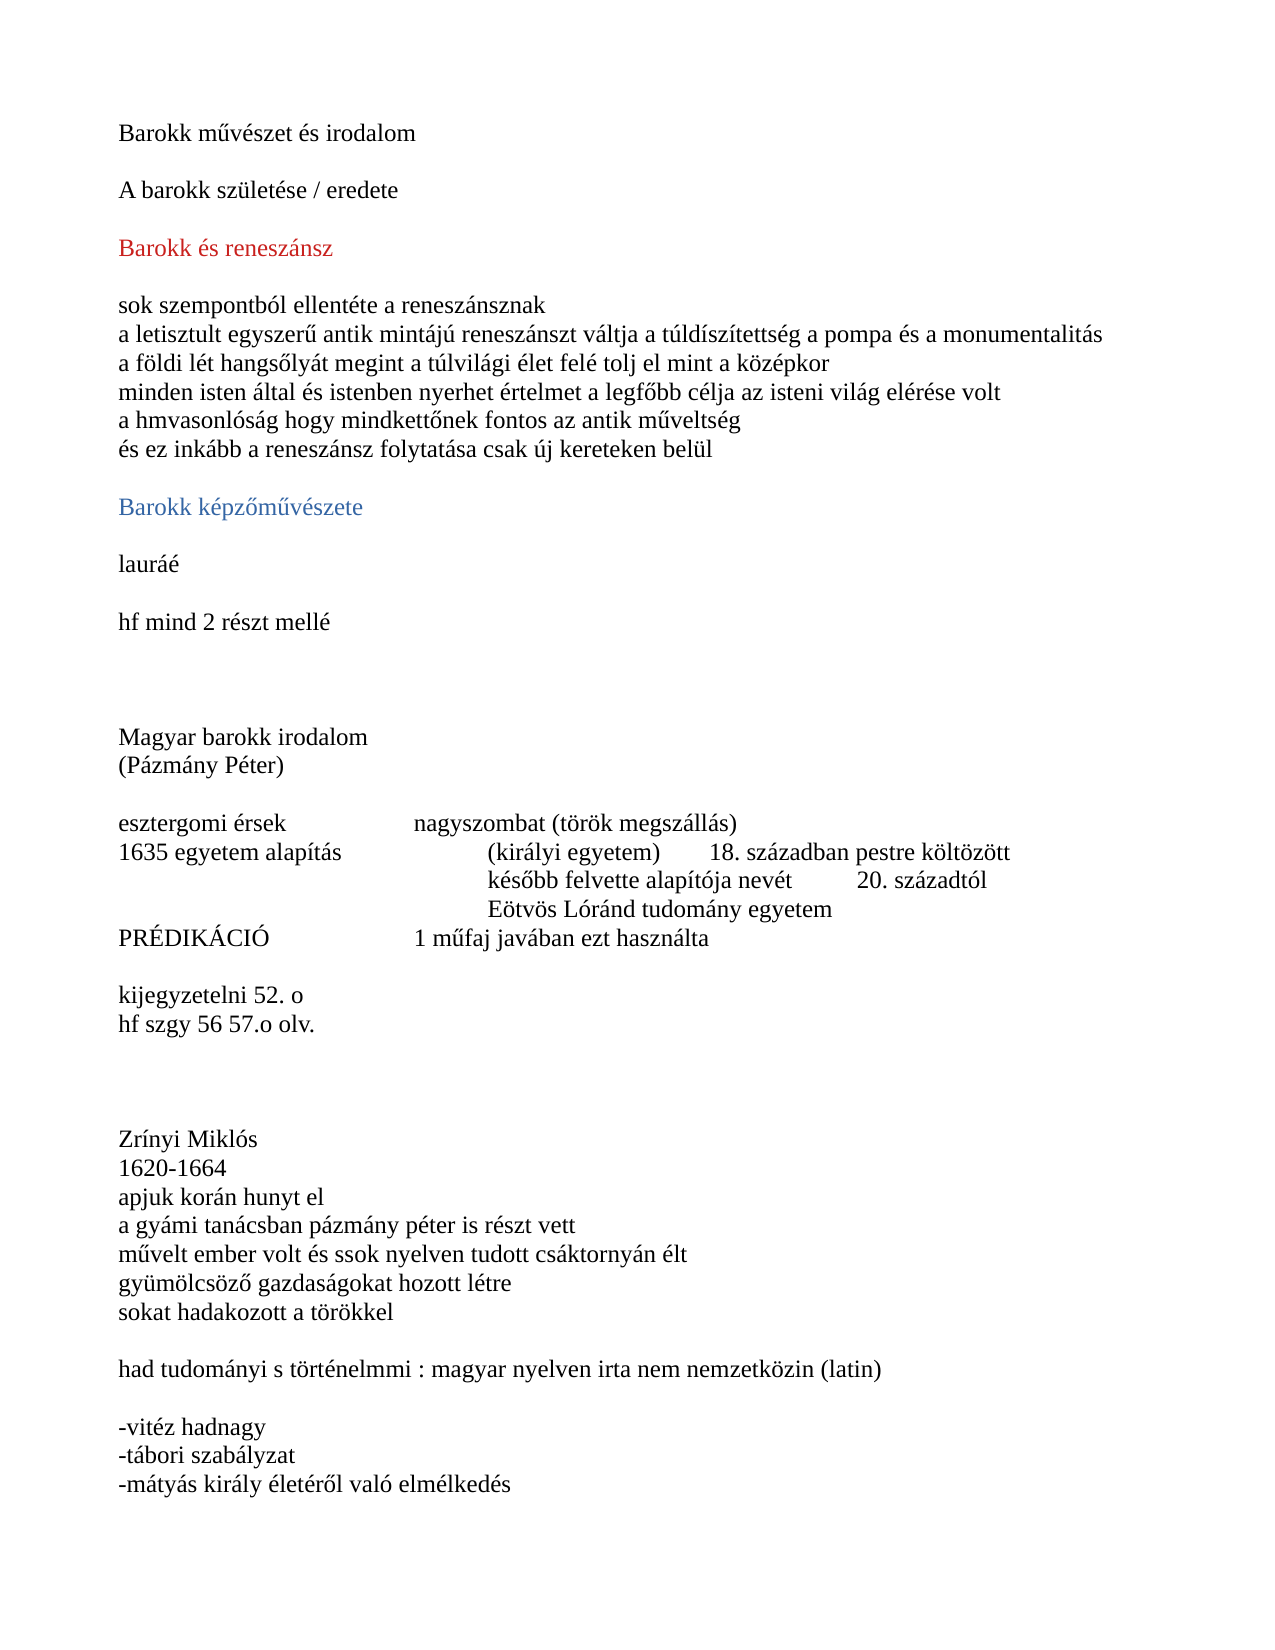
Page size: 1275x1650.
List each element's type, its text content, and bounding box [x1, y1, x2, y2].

text A barokk születése / eredete [118, 176, 1157, 204]
text a hmvasonlóság hogy mindkettőnek fontos az antik műveltség [118, 406, 1157, 434]
text művelt ember volt és ssok nyelven tudott csáktornyán élt [118, 1239, 1157, 1268]
text lauráé [118, 549, 1157, 578]
text minden isten által és istenben nyerhet értelmet a legfőbb célja az isteni világ elérése volt [118, 377, 1157, 406]
text hf mind 2 részt mellé [118, 607, 1157, 636]
text Zrínyi Miklós [118, 1124, 1157, 1153]
text (Pázmány Péter) [118, 751, 1157, 779]
text esztergomi érsek nagyszombat (török megszállás) [118, 808, 1157, 837]
text sok szempontból ellentéte a reneszánsznak [118, 291, 1157, 319]
text PRÉDIKÁCIÓ 1 műfaj javában ezt használta [118, 923, 1157, 952]
text kijegyzetelni 52. o [118, 981, 1157, 1009]
text 1635 egyetem alapítás (királyi egyetem) 18. században pestre költözött [118, 837, 1157, 866]
text később felvette alapítója nevét 20. századtól Eötvös Lóránd tudomány egyetem [118, 866, 1157, 923]
text Barokk képzőművészete [118, 492, 1157, 521]
text Barokk művészet és irodalom [118, 118, 1157, 147]
text a gyámi tanácsban pázmány péter is részt vett [118, 1211, 1157, 1239]
text hf szgy 56 57.o olv. [118, 1009, 1157, 1038]
text a földi lét hangsőlyát megint a túlvilági élet felé tolj el mint a középkor [118, 348, 1157, 377]
text 1620-1664 [118, 1153, 1157, 1182]
text had tudományi s történelmmi : magyar nyelven irta nem nemzetközin (latin) [118, 1354, 1157, 1383]
text Barokk és reneszánsz [118, 233, 1157, 262]
text apjuk korán hunyt el [118, 1182, 1157, 1211]
text a letisztult egyszerű antik mintájú reneszánszt váltja a túldíszítettség a pompa és a monumentalitás [118, 319, 1157, 348]
text -vitéz hadnagy [118, 1412, 1157, 1441]
text Magyar barokk irodalom [118, 722, 1157, 751]
text -mátyás király életéről való elmélkedés [118, 1469, 1157, 1498]
text gyümölcsöző gazdaságokat hozott létre [118, 1268, 1157, 1297]
text sokat hadakozott a törökkel [118, 1297, 1157, 1326]
text és ez inkább a reneszánsz folytatása csak új kereteken belül [118, 434, 1157, 463]
text -tábori szabályzat [118, 1441, 1157, 1469]
